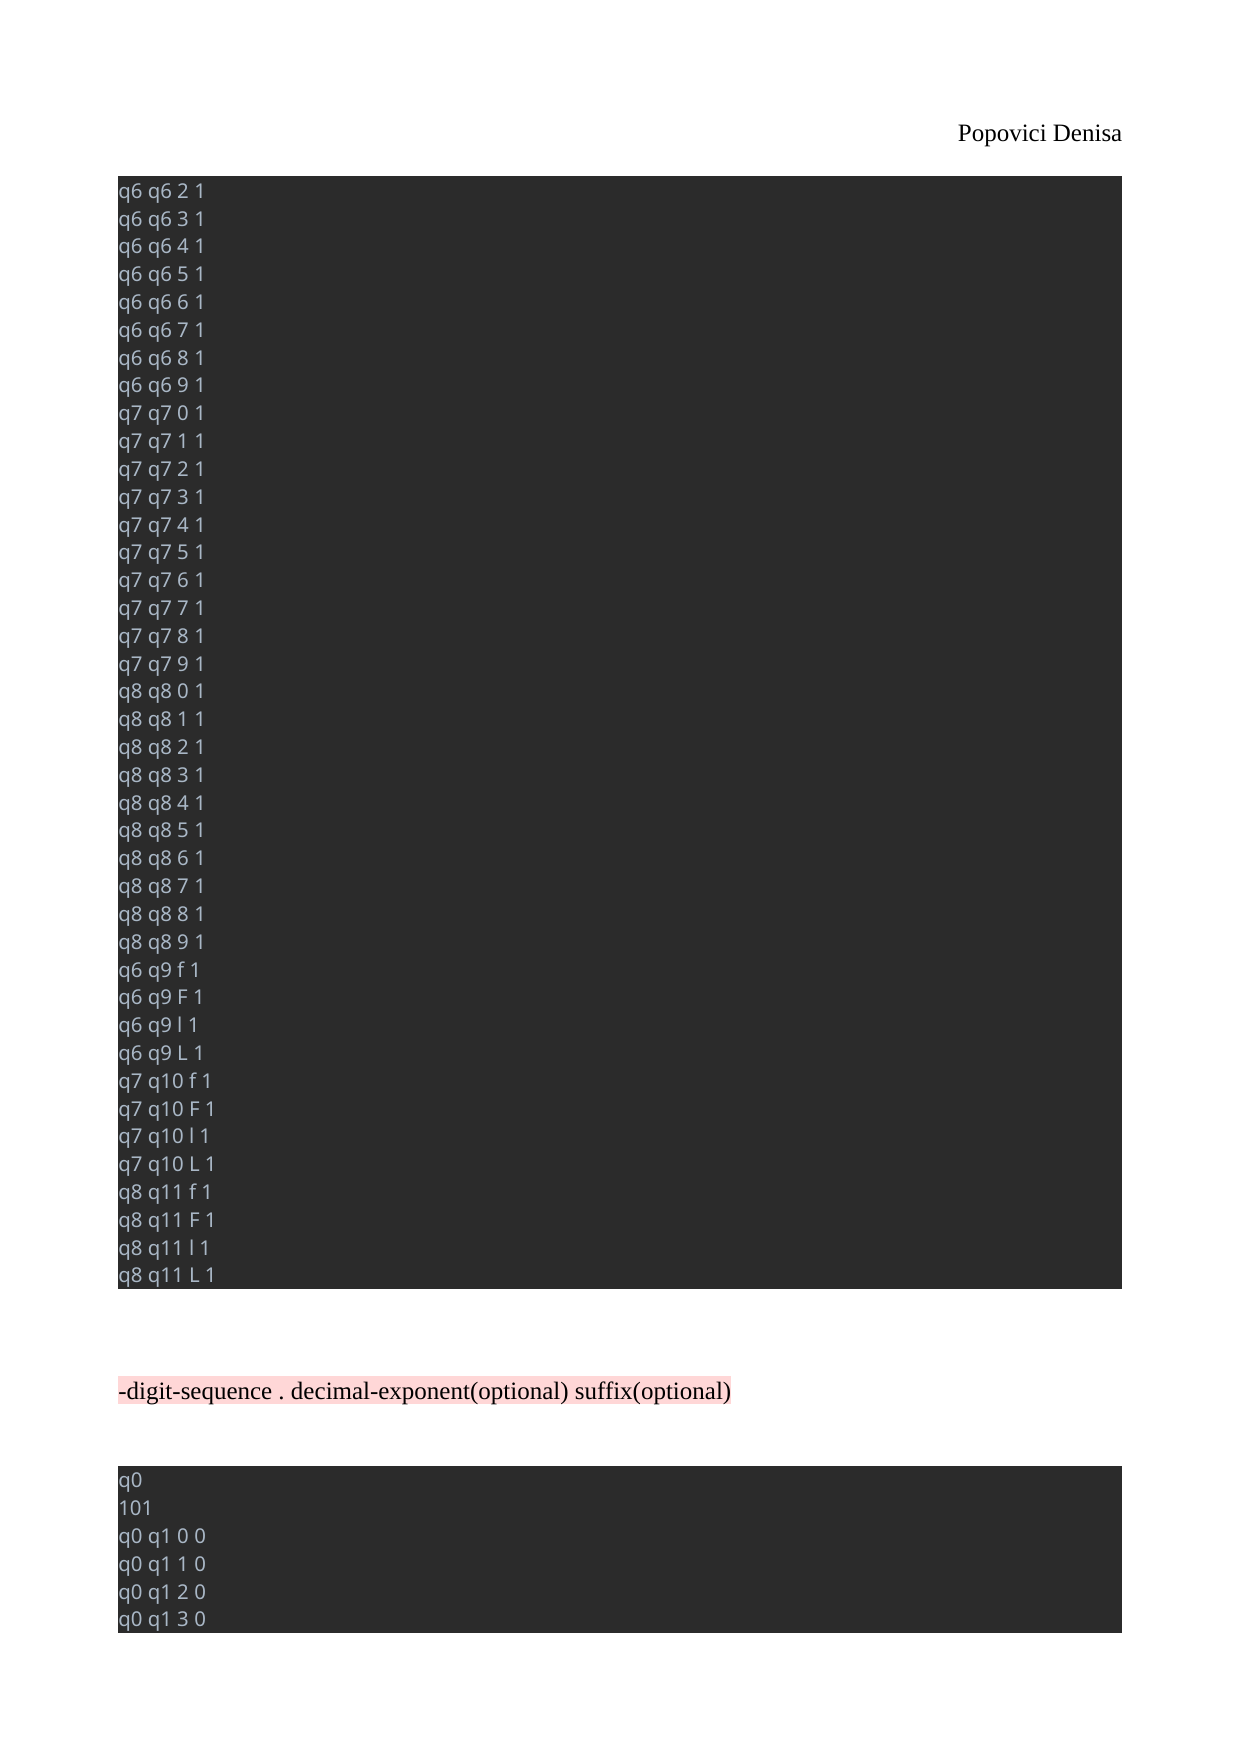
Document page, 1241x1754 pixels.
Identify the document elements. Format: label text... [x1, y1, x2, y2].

text q8 q8 5 1 [118, 816, 1122, 844]
text q6 q6 3 1 [118, 204, 1122, 232]
text q7 q7 8 1 [118, 621, 1122, 649]
text q6 q6 7 1 [118, 315, 1122, 343]
text q6 q9 F 1 [118, 983, 1122, 1011]
text q8 q8 8 1 [118, 899, 1122, 927]
text q8 q11 F 1 [118, 1205, 1122, 1233]
text q8 q11 l 1 [118, 1233, 1122, 1261]
text q8 q11 L 1 [118, 1261, 1122, 1289]
text q8 q8 9 1 [118, 927, 1122, 955]
text q6 q6 4 1 [118, 232, 1122, 260]
text q6 q6 9 1 [118, 371, 1122, 399]
text q0 [118, 1466, 1122, 1494]
text q7 q7 7 1 [118, 593, 1122, 621]
text q0 q1 0 0 [118, 1522, 1122, 1549]
text -digit-sequence . decimal-exponent(optional) suffix(optional) [118, 1376, 1122, 1404]
text q6 q6 2 1 [118, 176, 1122, 204]
text q6 q9 l 1 [118, 1011, 1122, 1038]
text q7 q7 1 1 [118, 427, 1122, 454]
text q7 q10 F 1 [118, 1094, 1122, 1122]
text q8 q8 7 1 [118, 872, 1122, 899]
text q7 q7 5 1 [118, 538, 1122, 566]
text q7 q10 f 1 [118, 1066, 1122, 1094]
text q7 q7 0 1 [118, 399, 1122, 427]
text q0 q1 2 0 [118, 1577, 1122, 1605]
text q8 q8 4 1 [118, 788, 1122, 816]
text q0 q1 3 0 [118, 1605, 1122, 1633]
text q8 q8 1 1 [118, 705, 1122, 733]
text 101 [118, 1494, 1122, 1522]
text q7 q10 L 1 [118, 1150, 1122, 1178]
text q6 q9 f 1 [118, 955, 1122, 983]
text q6 q6 5 1 [118, 260, 1122, 288]
text q8 q8 3 1 [118, 760, 1122, 788]
text q6 q6 6 1 [118, 288, 1122, 315]
text q8 q8 0 1 [118, 677, 1122, 705]
text q6 q6 8 1 [118, 343, 1122, 371]
text q7 q7 9 1 [118, 649, 1122, 677]
text q7 q7 4 1 [118, 510, 1122, 538]
text q6 q9 L 1 [118, 1038, 1122, 1066]
text q8 q8 6 1 [118, 844, 1122, 872]
text q0 q1 1 0 [118, 1549, 1122, 1577]
text q8 q11 f 1 [118, 1178, 1122, 1205]
text q7 q7 3 1 [118, 482, 1122, 510]
text q7 q7 2 1 [118, 454, 1122, 482]
text q8 q8 2 1 [118, 733, 1122, 760]
text q7 q7 6 1 [118, 566, 1122, 593]
text q7 q10 l 1 [118, 1122, 1122, 1150]
